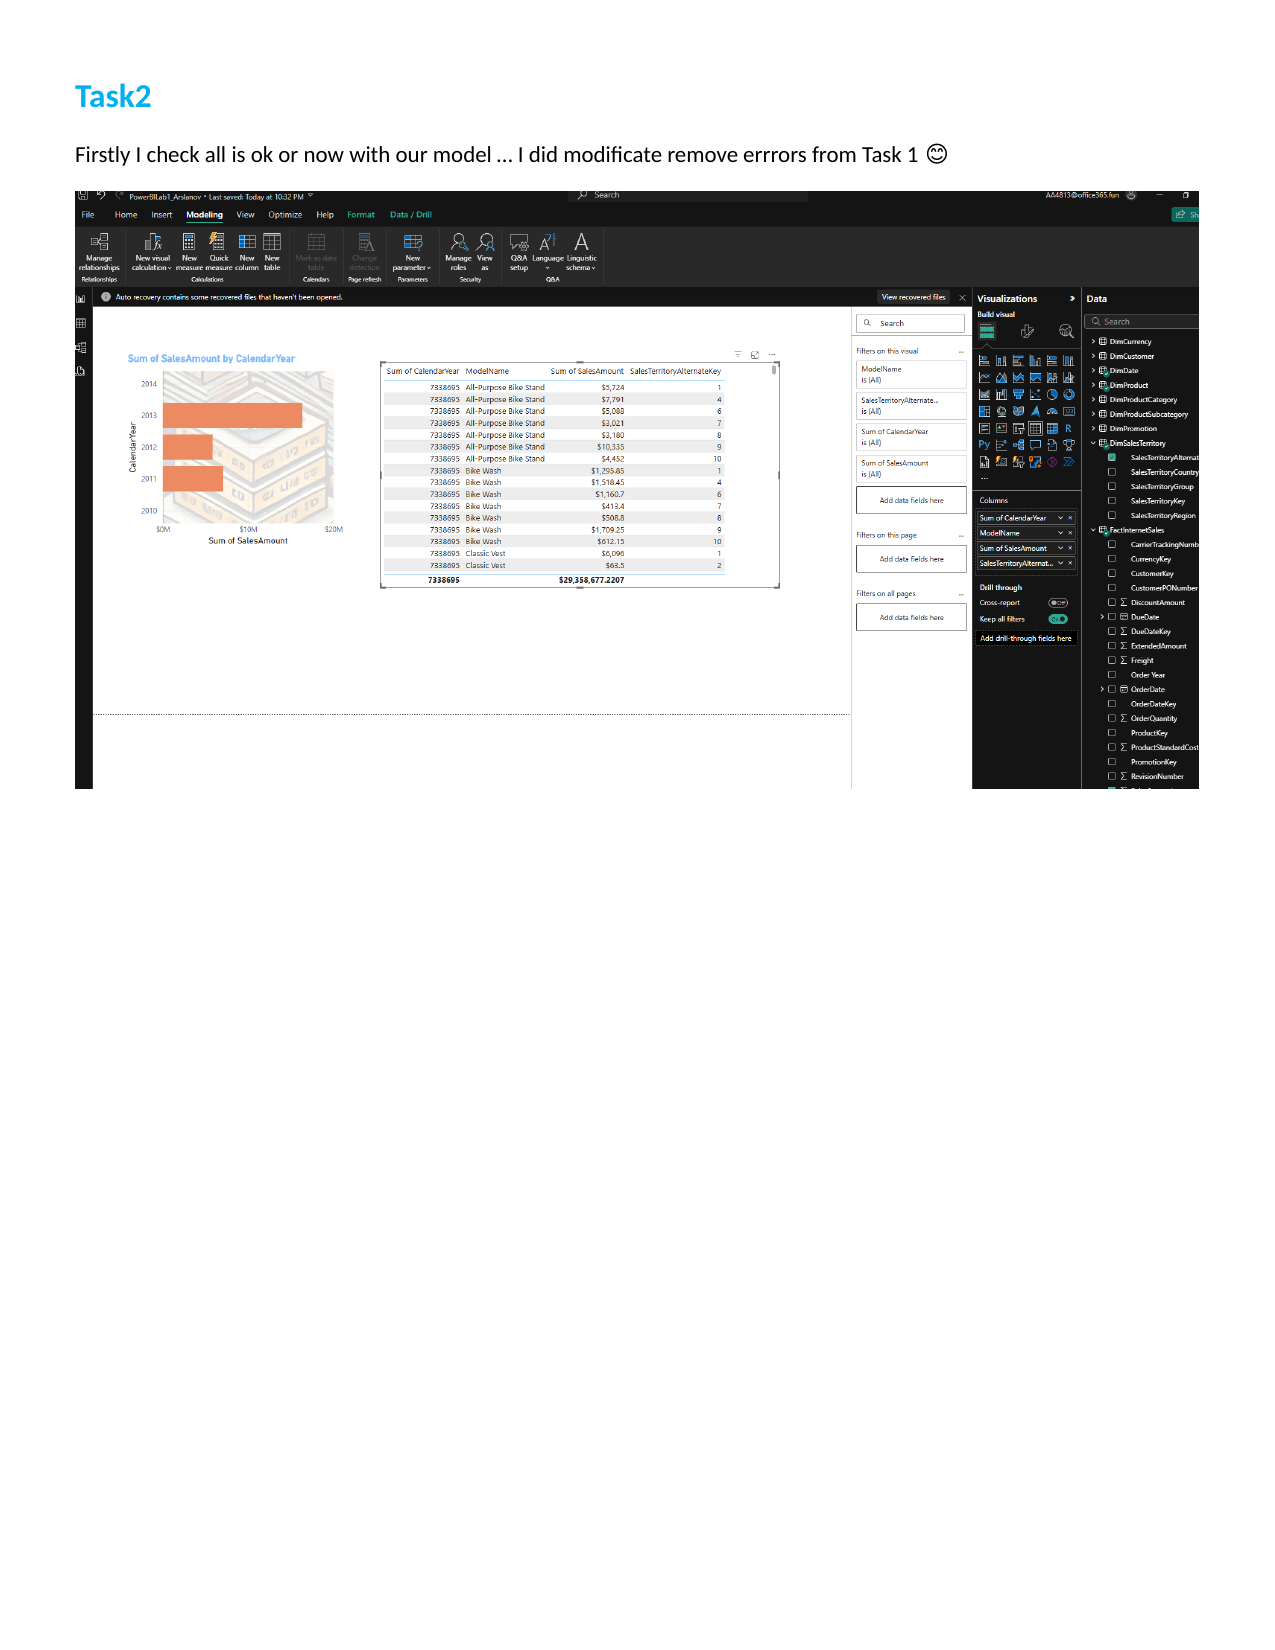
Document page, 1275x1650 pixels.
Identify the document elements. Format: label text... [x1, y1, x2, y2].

text Task2 [75, 75, 1200, 116]
text Firstly I check all is ok or now with our model … I did modificate remove errrors from Task 1 😊 [75, 138, 1200, 170]
